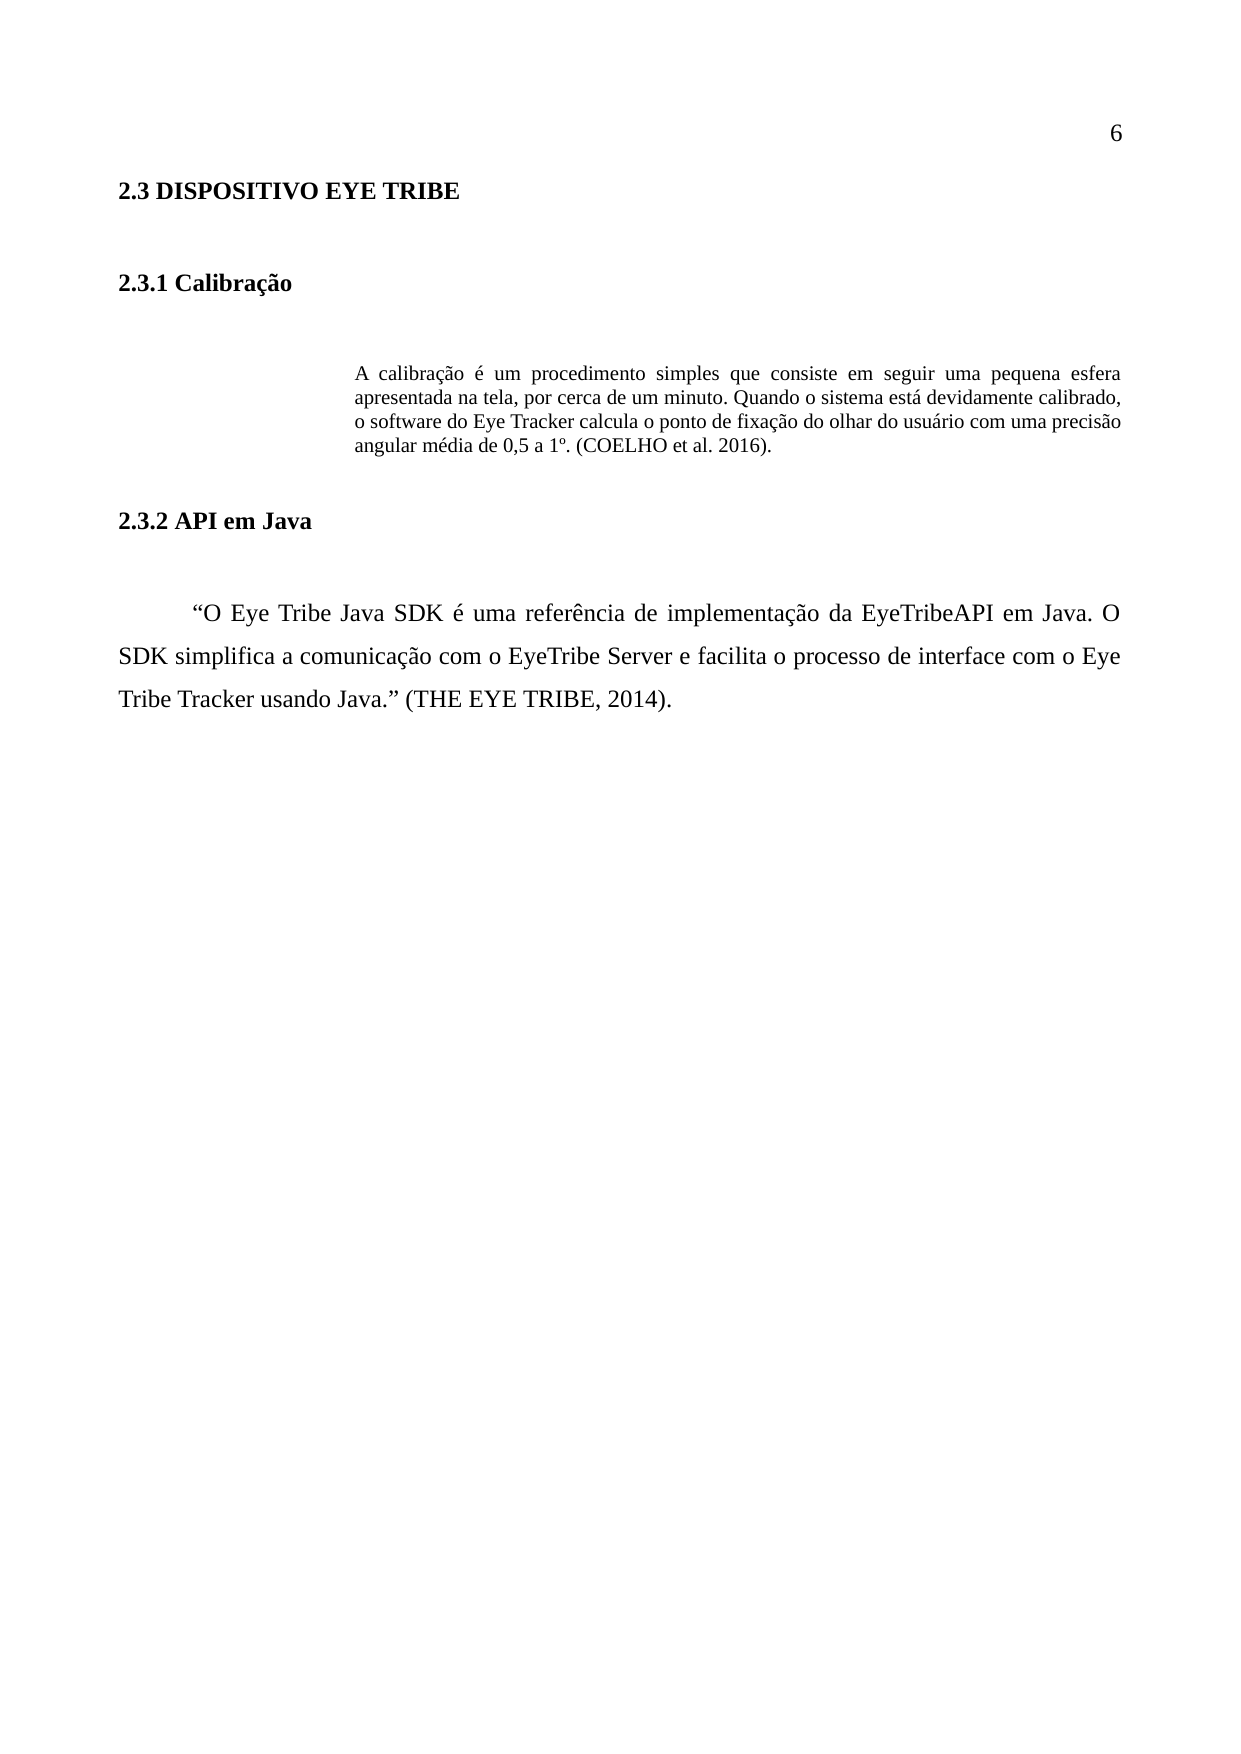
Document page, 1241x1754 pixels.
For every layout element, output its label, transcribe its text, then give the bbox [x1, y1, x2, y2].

subtitle Dispositivo Eye Tribe [118, 176, 1122, 205]
text “O Eye Tribe Java SDK é uma referência de implementação da EyeTribeAPI em Java. O SDK simplifica a comunicação com o EyeTribe Server e facilita o processo de interface com o Eye Tribe Tracker usando Java.” (THE EYE TRIBE, 2014). [118, 598, 1122, 713]
subtitle Calibração [118, 268, 1122, 297]
subtitle API em Java [118, 506, 1122, 535]
text A calibração é um procedimento simples que consiste em seguir uma pequena esfera apresentada na tela, por cerca de um minuto. Quando o sistema está devidamente calibrado, o software do Eye Tracker calcula o ponto de fixação do olhar do usuário com uma precisão angular média de 0,5 a 1º. (COELHO et al. 2016). [354, 361, 1122, 457]
